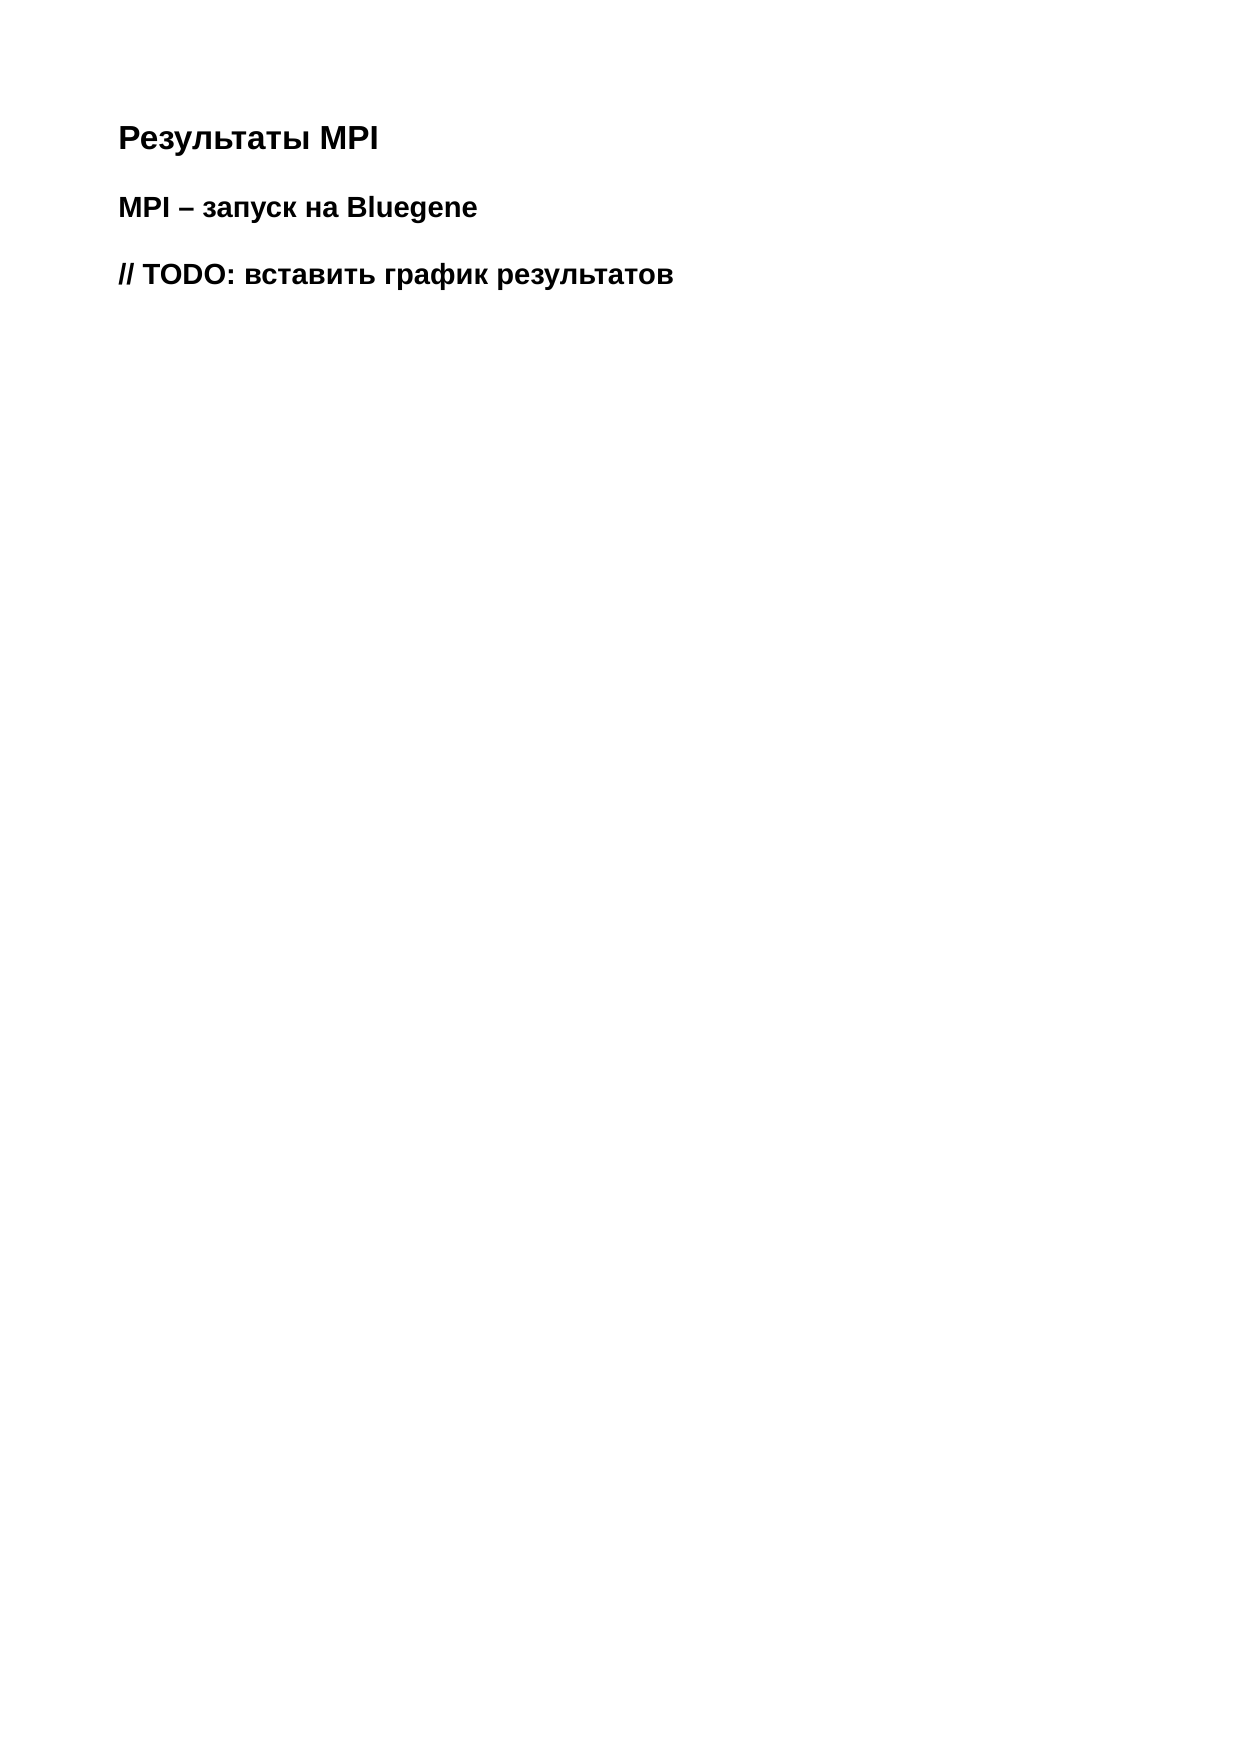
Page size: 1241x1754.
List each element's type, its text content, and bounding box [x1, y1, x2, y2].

text MPI – запуск на Bluegene [118, 190, 1122, 257]
text // TODO: вставить график результатов [118, 257, 1122, 291]
text Результаты MPI [118, 118, 1122, 157]
